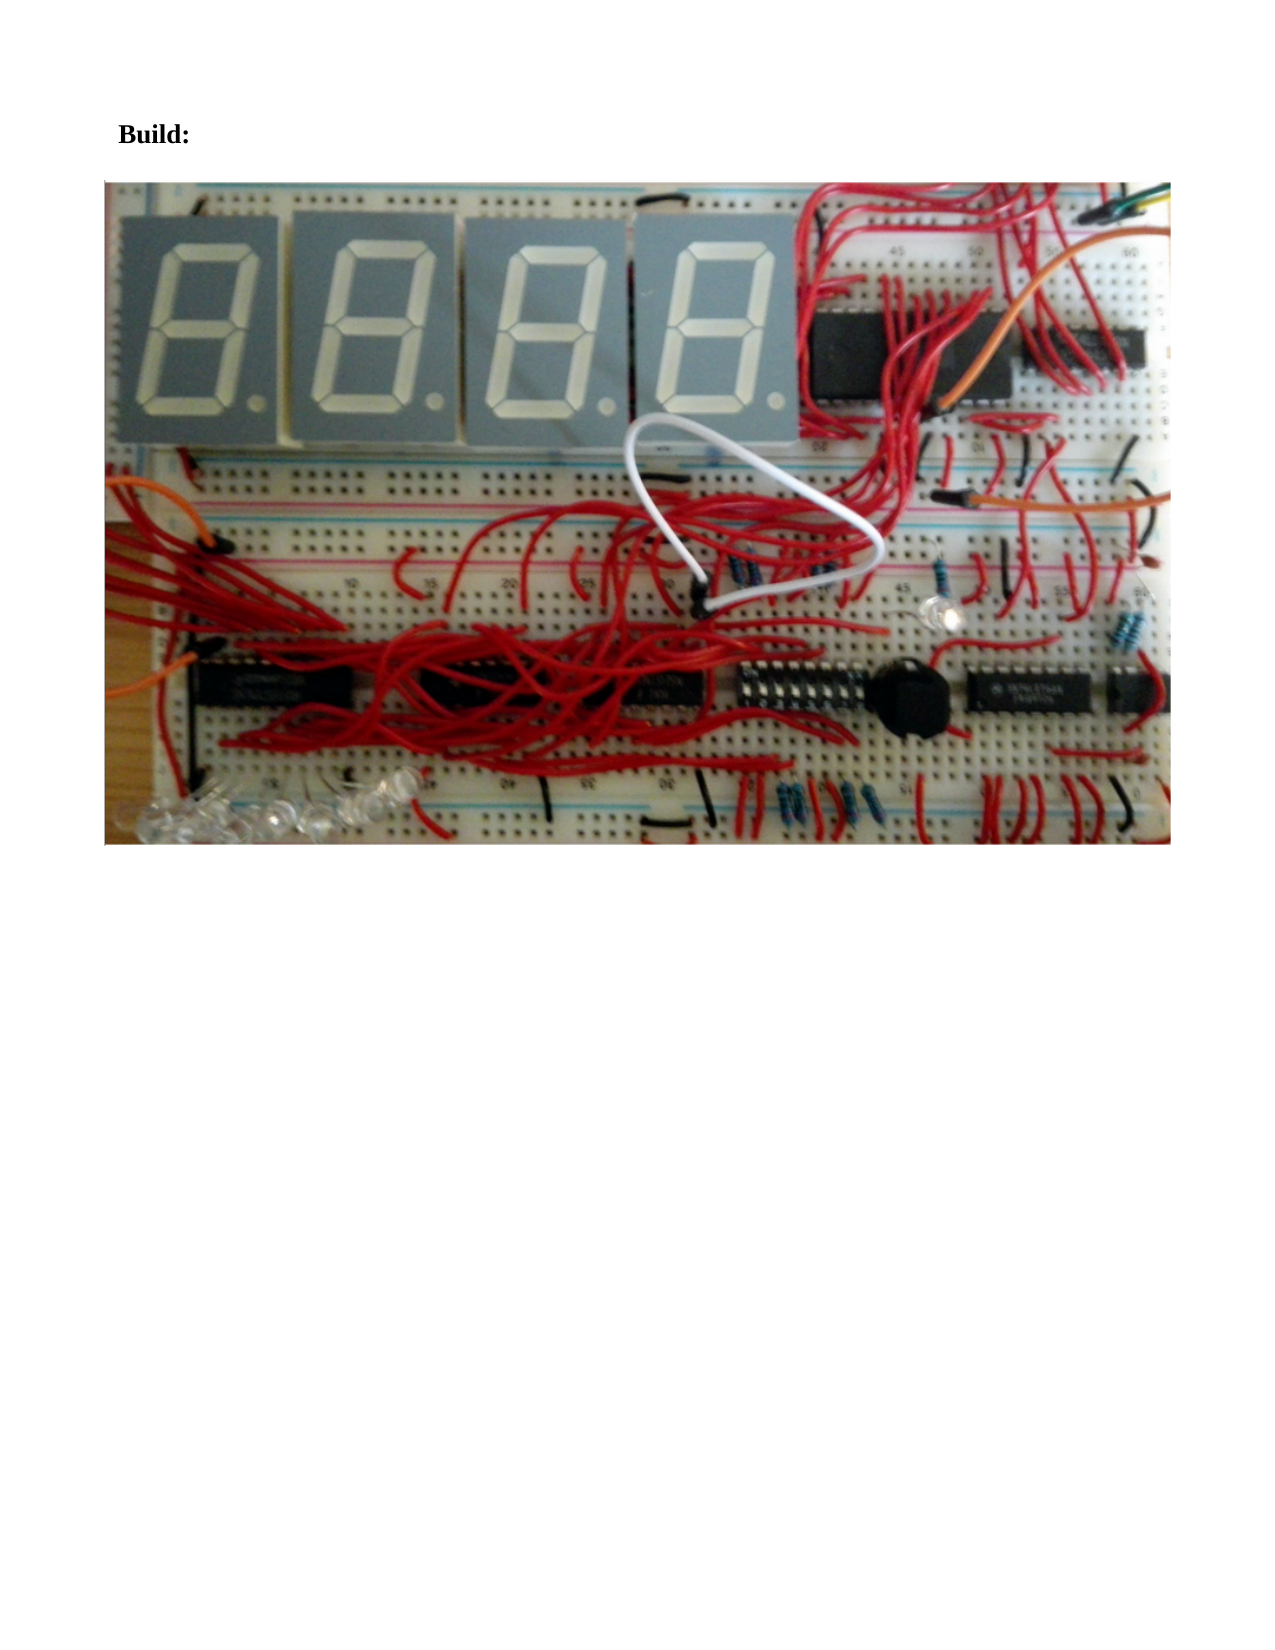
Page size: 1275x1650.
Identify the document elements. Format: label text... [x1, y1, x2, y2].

text Build: [118, 118, 1157, 149]
picture [104, 180, 1171, 846]
